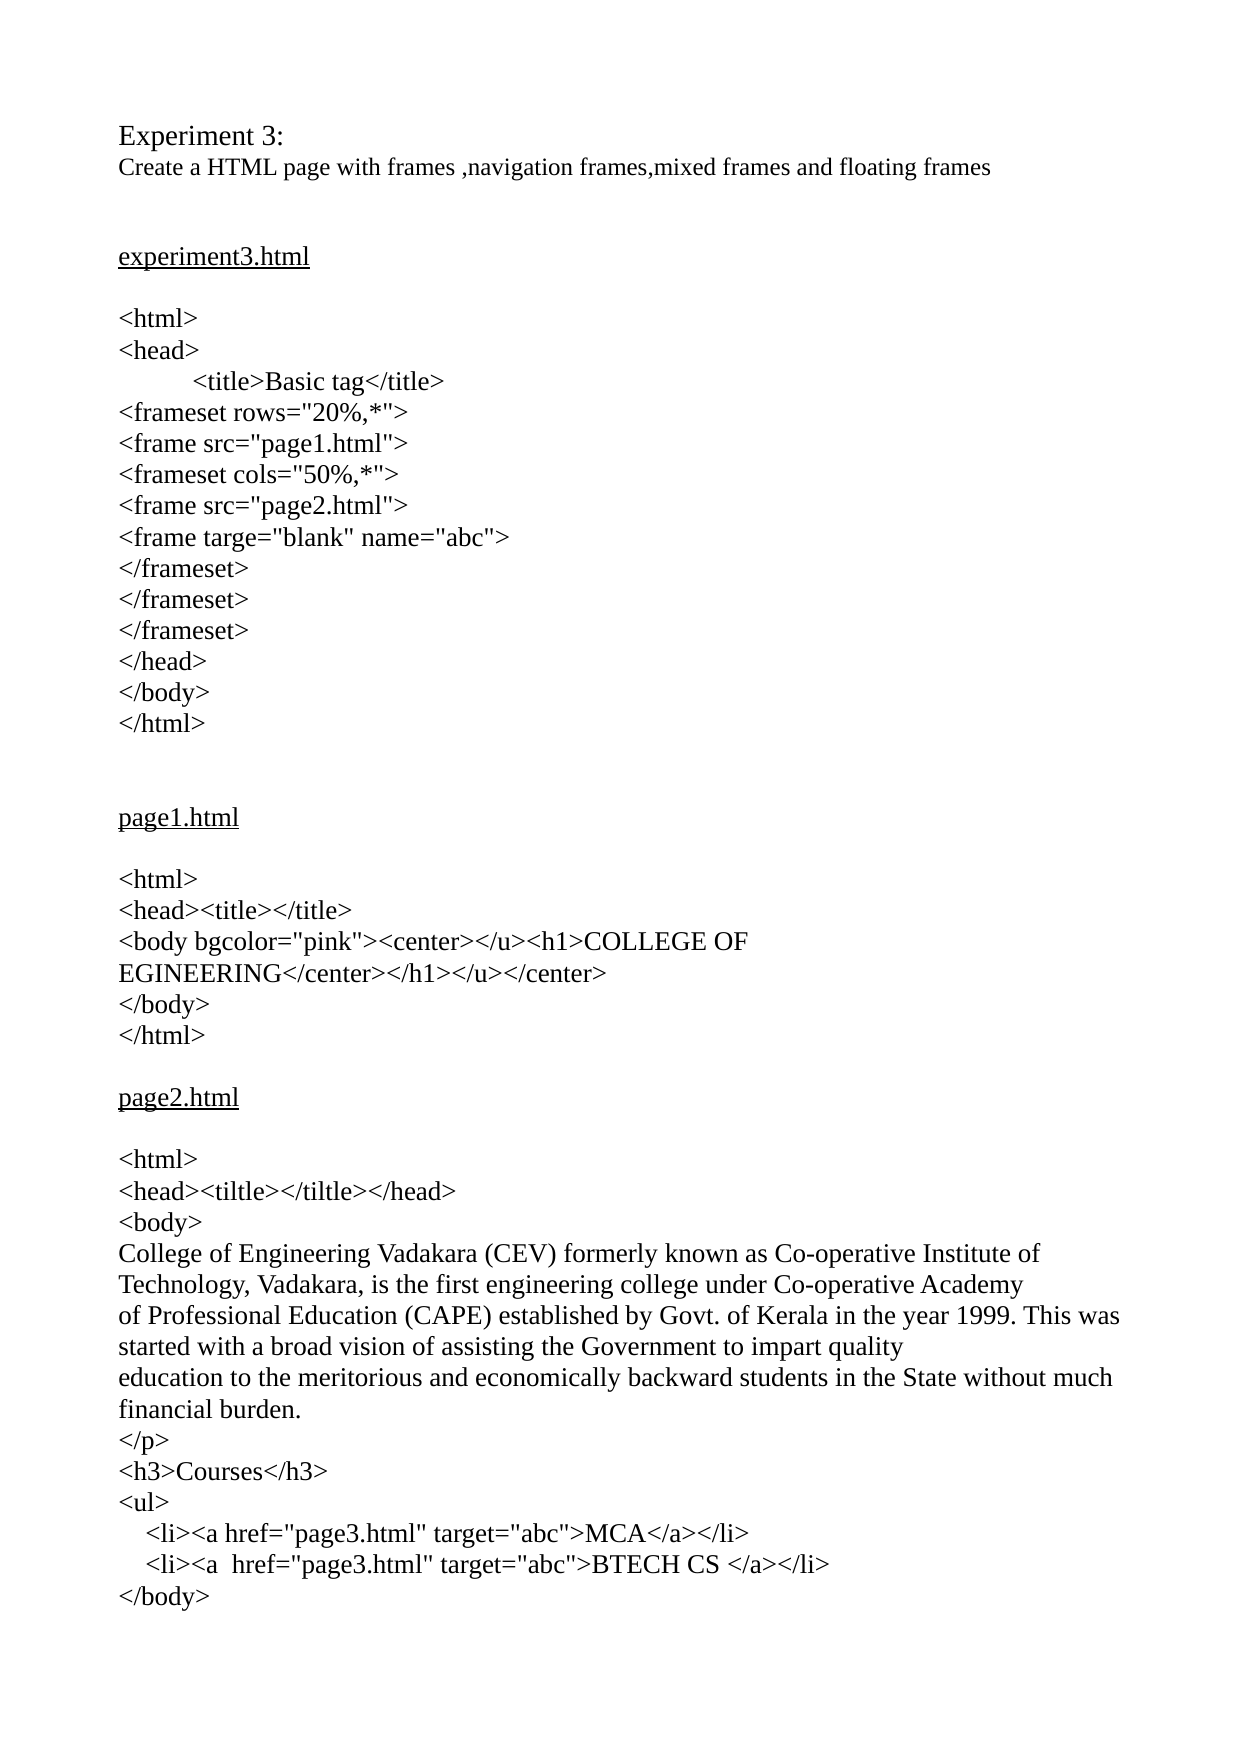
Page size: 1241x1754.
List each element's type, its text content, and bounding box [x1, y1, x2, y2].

text of Professional Education (CAPE) established by Govt. of Kerala in the year 1999. This was started with a broad vision of assisting the Government to impart quality [118, 1299, 1122, 1362]
text <frame src="page2.html"> [118, 489, 1122, 521]
text College of Engineering Vadakara (CEV) formerly known as Co-operative Institute of Technology, Vadakara, is the first engineering college under Co-operative Academy [118, 1237, 1122, 1299]
text Create a HTML page with frames ,navigation frames,mixed frames and floating frames [118, 152, 1122, 180]
text </p> [118, 1424, 1122, 1455]
text <title>Basic tag</title> [118, 365, 1122, 396]
text <frameset rows="20%,*"> [118, 396, 1122, 427]
text <body bgcolor="pink"><center></u><h1>COLLEGE OF EGINEERING</center></h1></u></center> [118, 926, 1122, 988]
text <html> [118, 863, 1122, 894]
text </html> [118, 707, 1122, 739]
text education to the meritorious and economically backward students in the State without much financial burden. [118, 1362, 1122, 1424]
text </body> [118, 1579, 1122, 1611]
text </head> [118, 645, 1122, 676]
text </body> [118, 988, 1122, 1019]
text <head><tiltle></tiltle></head> [118, 1175, 1122, 1206]
text <html> [118, 303, 1122, 334]
text <li><a href="page3.html" target="abc">MCA</a></li> [118, 1517, 1122, 1548]
text </frameset> [118, 614, 1122, 645]
text <frame targe="blank" name="abc"> [118, 521, 1122, 552]
text page1.html [118, 801, 1122, 832]
text <body> [118, 1206, 1122, 1237]
text <head><title></title> [118, 894, 1122, 926]
text <frame src="page1.html"> [118, 427, 1122, 458]
text <ul> [118, 1486, 1122, 1517]
text </html> [118, 1019, 1122, 1050]
text Experiment 3: [118, 118, 1122, 152]
text experiment3.html [118, 240, 1122, 271]
text <h3>Courses</h3> [118, 1455, 1122, 1486]
text </body> [118, 676, 1122, 707]
text <li><a href="page3.html" target="abc">BTECH CS </a></li> [118, 1548, 1122, 1579]
text </frameset> [118, 583, 1122, 614]
text page2.html [118, 1081, 1122, 1112]
text </frameset> [118, 552, 1122, 583]
text <frameset cols="50%,*"> [118, 458, 1122, 489]
text <html> [118, 1143, 1122, 1175]
text <head> [118, 334, 1122, 365]
